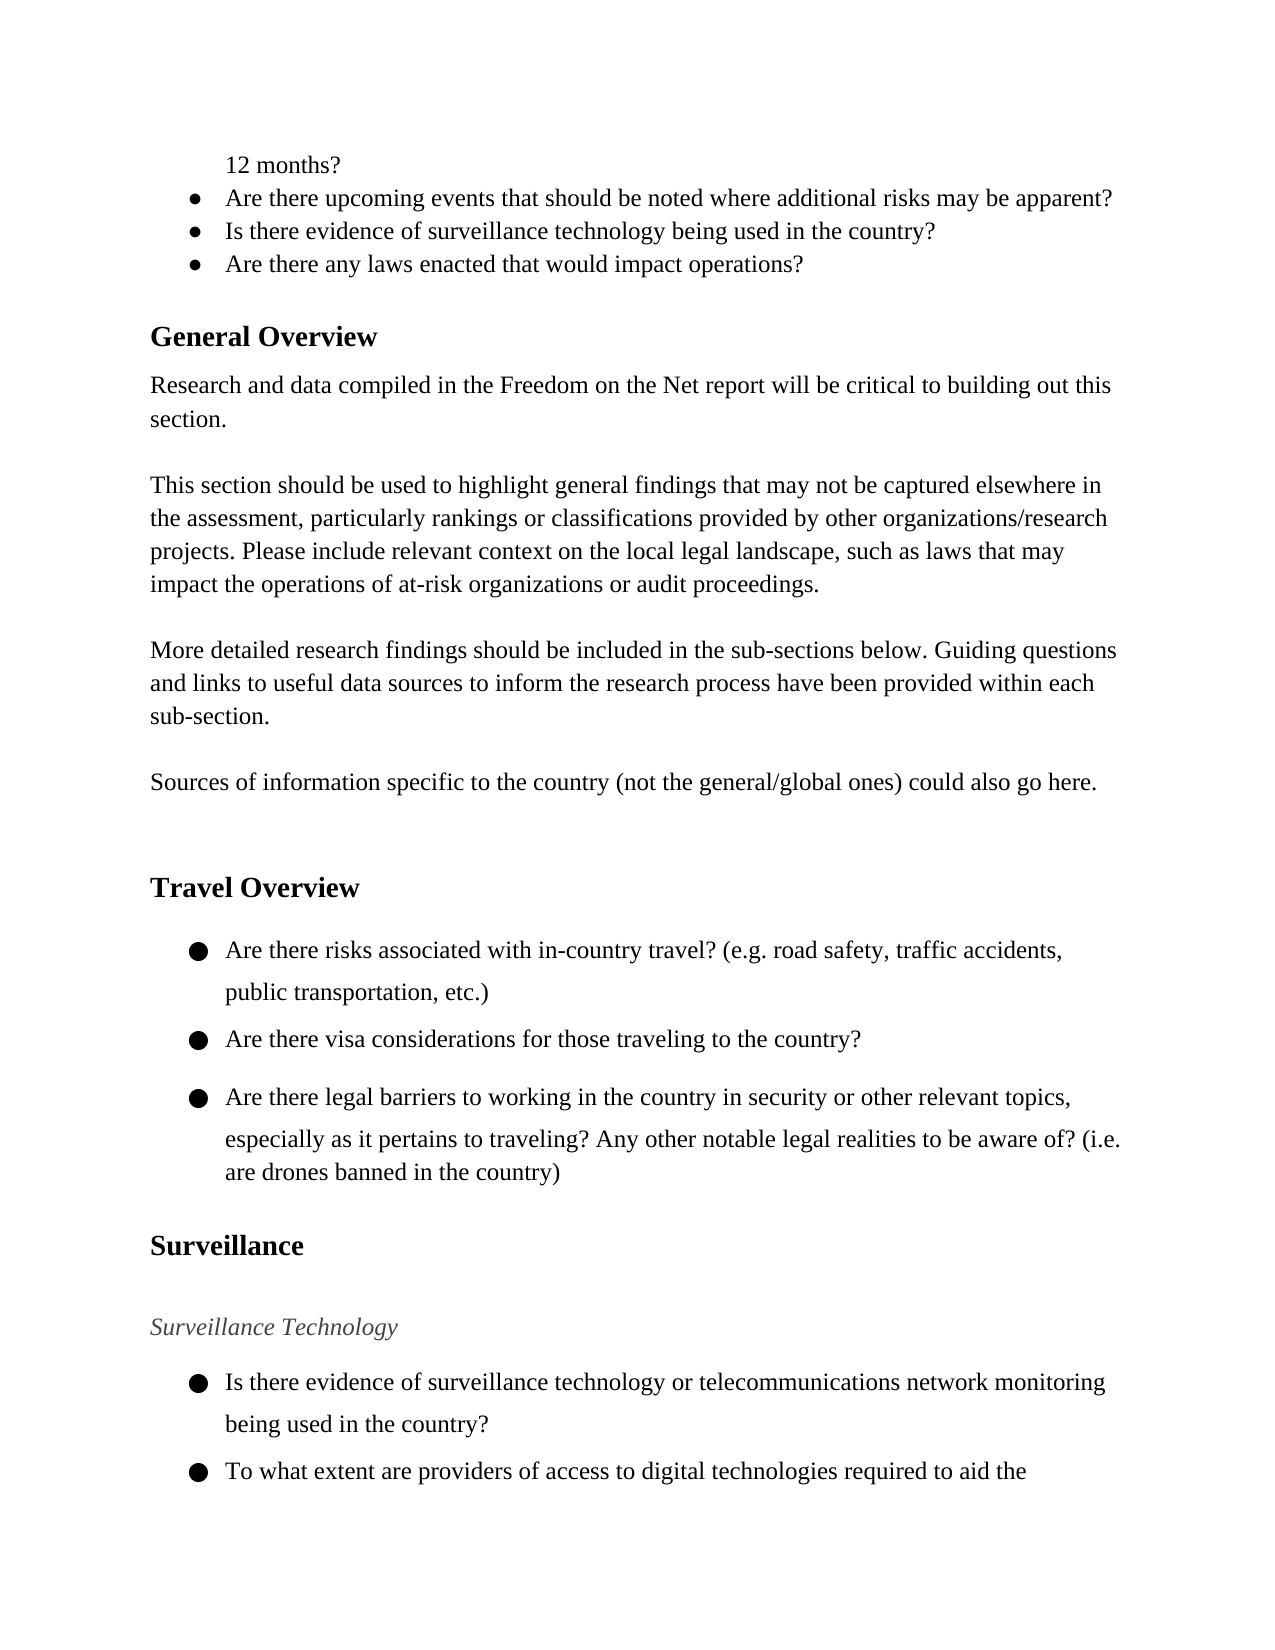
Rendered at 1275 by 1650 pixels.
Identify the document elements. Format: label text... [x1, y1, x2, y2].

subtitle Surveillance [150, 1228, 1125, 1261]
list Are there upcoming events that should be noted where additional risks may be apparent? [187, 183, 1125, 212]
list Are there legal barriers to working in the country in security or other relevant topics, especially as it pertains to traveling? Any other notable legal realities to be aware of? (i.e. are drones banned in the country) [187, 1069, 1125, 1186]
list Is there evidence of surveillance technology being used in the country? [187, 216, 1125, 245]
subtitle General Overview [150, 319, 1125, 353]
list Are there risks associated with in-country travel? (e.g. road safety, traffic accidents, public transportation, etc.) [187, 921, 1125, 1006]
list To what extent are providers of access to digital technologies required to aid the [187, 1442, 1125, 1493]
list Are there any laws enacted that would impact operations? [187, 249, 1125, 278]
text Sources of information specific to the country (not the general/global ones) could also go here. [150, 767, 1125, 796]
subtitle Surveillance Technology [150, 1312, 1125, 1341]
subtitle Travel Overview [150, 870, 1125, 904]
text Research and data compiled in the Freedom on the Net report will be critical to building out this section. [150, 371, 1125, 432]
list Is there evidence of surveillance technology or telecommunications network monitoring being used in the country? [187, 1354, 1125, 1438]
text More detailed research findings should be included in the sub-sections below. Guiding questions and links to useful data sources to inform the research process have been provided within each sub-section. [150, 635, 1125, 729]
list 12 months? [187, 150, 1125, 179]
list Are there visa considerations for those traveling to the country? [187, 1010, 1125, 1061]
text This section should be used to highlight general findings that may not be captured elsewhere in the assessment, particularly rankings or classifications provided by other organizations/research projects. Please include relevant context on the local legal landscape, such as laws that may impact the operations of at-risk organizations or audit proceedings. [150, 470, 1125, 597]
